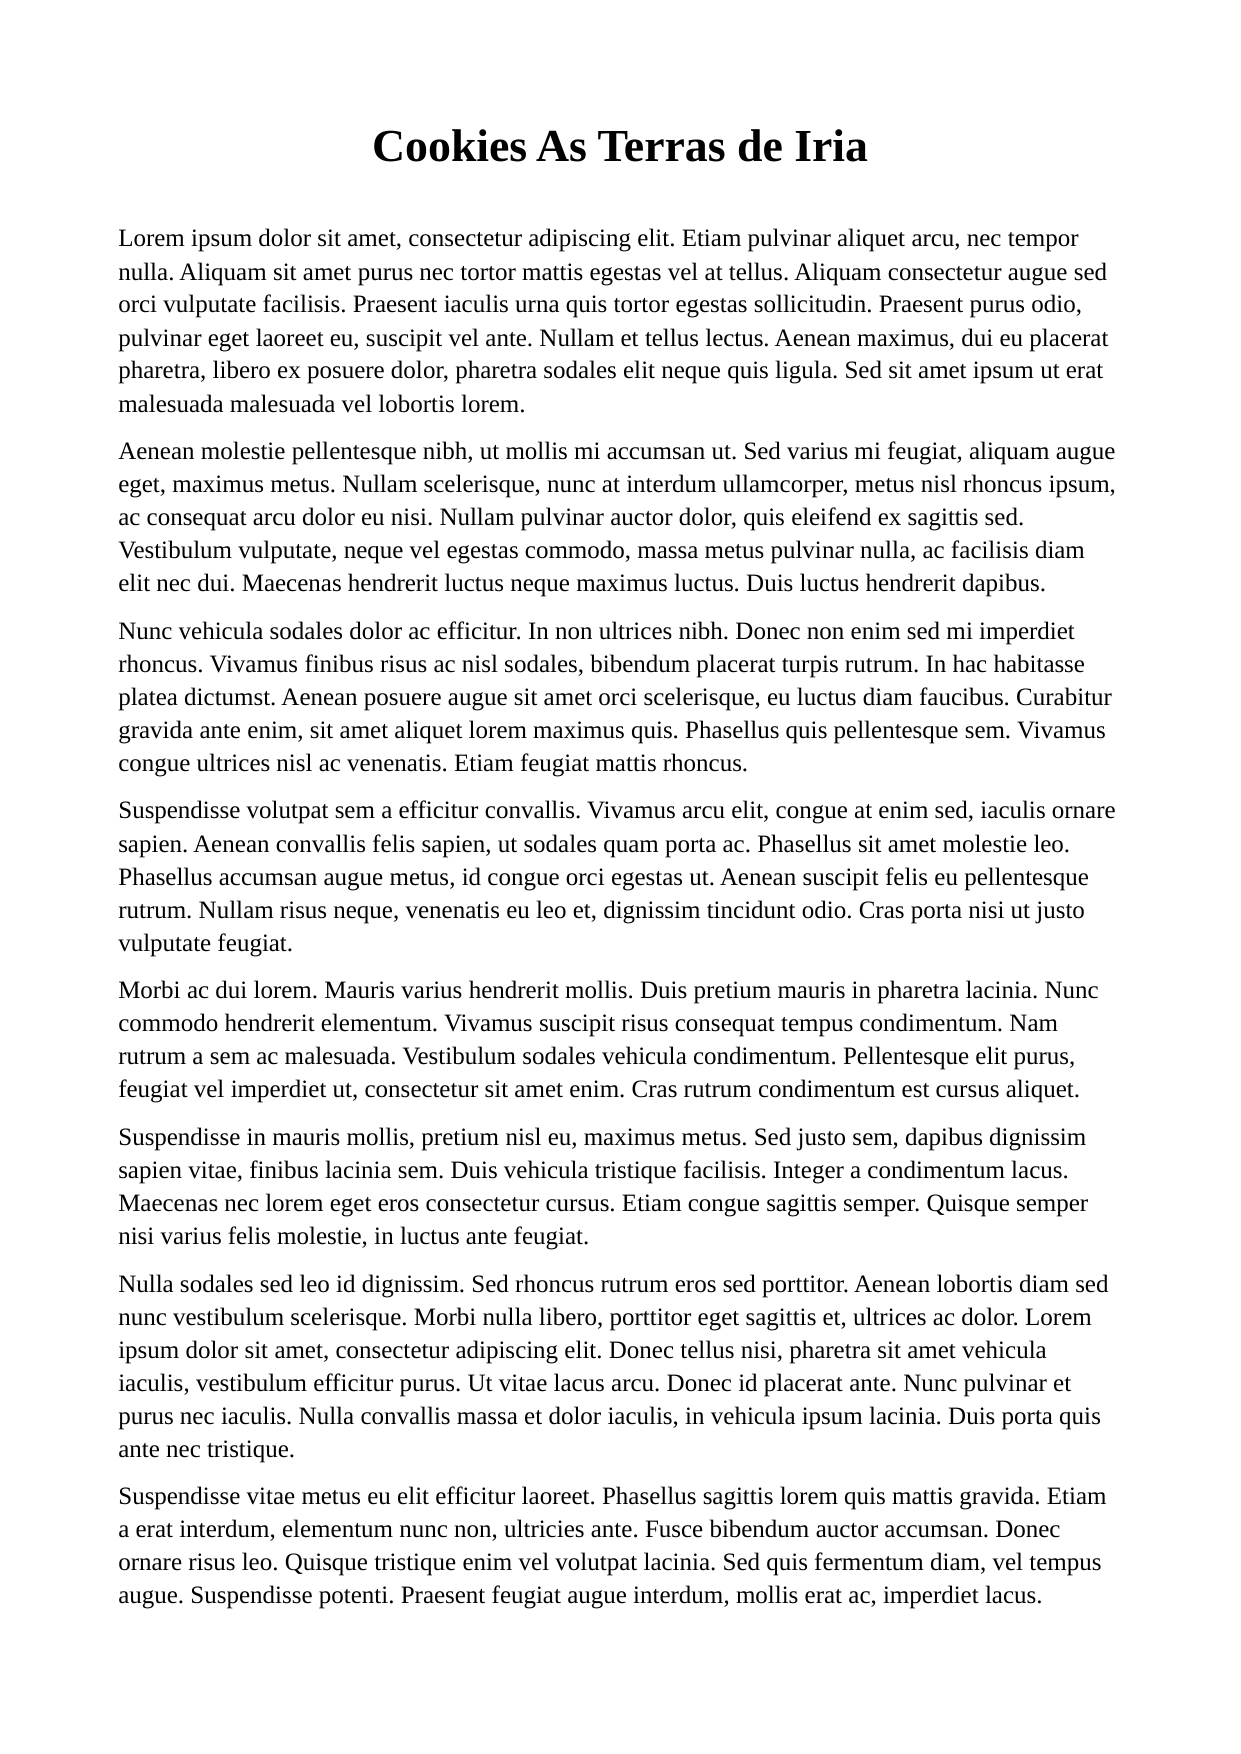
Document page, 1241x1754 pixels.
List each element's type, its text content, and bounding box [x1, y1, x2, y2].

text Aenean molestie pellentesque nibh, ut mollis mi accumsan ut. Sed varius mi feugiat, aliquam augue eget, maximus metus. Nullam scelerisque, nunc at interdum ullamcorper, metus nisl rhoncus ipsum, ac consequat arcu dolor eu nisi. Nullam pulvinar auctor dolor, quis eleifend ex sagittis sed. Vestibulum vulputate, neque vel egestas commodo, massa metus pulvinar nulla, ac facilisis diam elit nec dui. Maecenas hendrerit luctus neque maximus luctus. Duis luctus hendrerit dapibus. [118, 436, 1122, 597]
text Suspendisse volutpat sem a efficitur convallis. Vivamus arcu elit, congue at enim sed, iaculis ornare sapien. Aenean convallis felis sapien, ut sodales quam porta ac. Phasellus sit amet molestie leo. Phasellus accumsan augue metus, id congue orci egestas ut. Aenean suscipit felis eu pellentesque rutrum. Nullam risus neque, venenatis eu leo et, dignissim tincidunt odio. Cras porta nisi ut justo vulputate feugiat. [118, 796, 1122, 956]
text Suspendisse in mauris mollis, pretium nisl eu, maximus metus. Sed justo sem, dapibus dignissim sapien vitae, finibus lacinia sem. Duis vehicula tristique facilisis. Integer a condimentum lacus. Maecenas nec lorem eget eros consectetur cursus. Etiam congue sagittis semper. Quisque semper nisi varius felis molestie, in luctus ante feugiat. [118, 1122, 1122, 1250]
text Suspendisse vitae metus eu elit efficitur laoreet. Phasellus sagittis lorem quis mattis gravida. Etiam a erat interdum, elementum nunc non, ultricies ante. Fusce bibendum auctor accumsan. Donec ornare risus leo. Quisque tristique enim vel volutpat lacinia. Sed quis fermentum diam, vel tempus augue. Suspendisse potenti. Praesent feugiat augue interdum, mollis erat ac, imperdiet lacus. [118, 1481, 1122, 1609]
text Nunc vehicula sodales dolor ac efficitur. In non ultrices nibh. Donec non enim sed mi imperdiet rhoncus. Vivamus finibus risus ac nisl sodales, bibendum placerat turpis rutrum. In hac habitasse platea dictumst. Aenean posuere augue sit amet orci scelerisque, eu luctus diam faucibus. Curabitur gravida ante enim, sit amet aliquet lorem maximus quis. Phasellus quis pellentesque sem. Vivamus congue ultrices nisl ac venenatis. Etiam feugiat mattis rhoncus. [118, 616, 1122, 777]
text Morbi ac dui lorem. Mauris varius hendrerit mollis. Duis pretium mauris in pharetra lacinia. Nunc commodo hendrerit elementum. Vivamus suscipit risus consequat tempus condimentum. Nam rutrum a sem ac malesuada. Vestibulum sodales vehicula condimentum. Pellentesque elit purus, feugiat vel imperdiet ut, consectetur sit amet enim. Cras rutrum condimentum est cursus aliquet. [118, 975, 1122, 1103]
text Cookies As Terras de Iria [118, 118, 1122, 171]
text Nulla sodales sed leo id dignissim. Sed rhoncus rutrum eros sed porttitor. Aenean lobortis diam sed nunc vestibulum scelerisque. Morbi nulla libero, porttitor eget sagittis et, ultrices ac dolor. Lorem ipsum dolor sit amet, consectetur adipiscing elit. Donec tellus nisi, pharetra sit amet vehicula iaculis, vestibulum efficitur purus. Ut vitae lacus arcu. Donec id placerat ante. Nunc pulvinar et purus nec iaculis. Nulla convallis massa et dolor iaculis, in vehicula ipsum lacinia. Duis porta quis ante nec tristique. [118, 1269, 1122, 1462]
text Lorem ipsum dolor sit amet, consectetur adipiscing elit. Etiam pulvinar aliquet arcu, nec tempor nulla. Aliquam sit amet purus nec tortor mattis egestas vel at tellus. Aliquam consectetur augue sed orci vulputate facilisis. Praesent iaculis urna quis tortor egestas sollicitudin. Praesent purus odio, pulvinar eget laoreet eu, suscipit vel ante. Nullam et tellus lectus. Aenean maximus, dui eu placerat pharetra, libero ex posuere dolor, pharetra sodales elit neque quis ligula. Sed sit amet ipsum ut erat malesuada malesuada vel lobortis lorem. [118, 223, 1122, 417]
